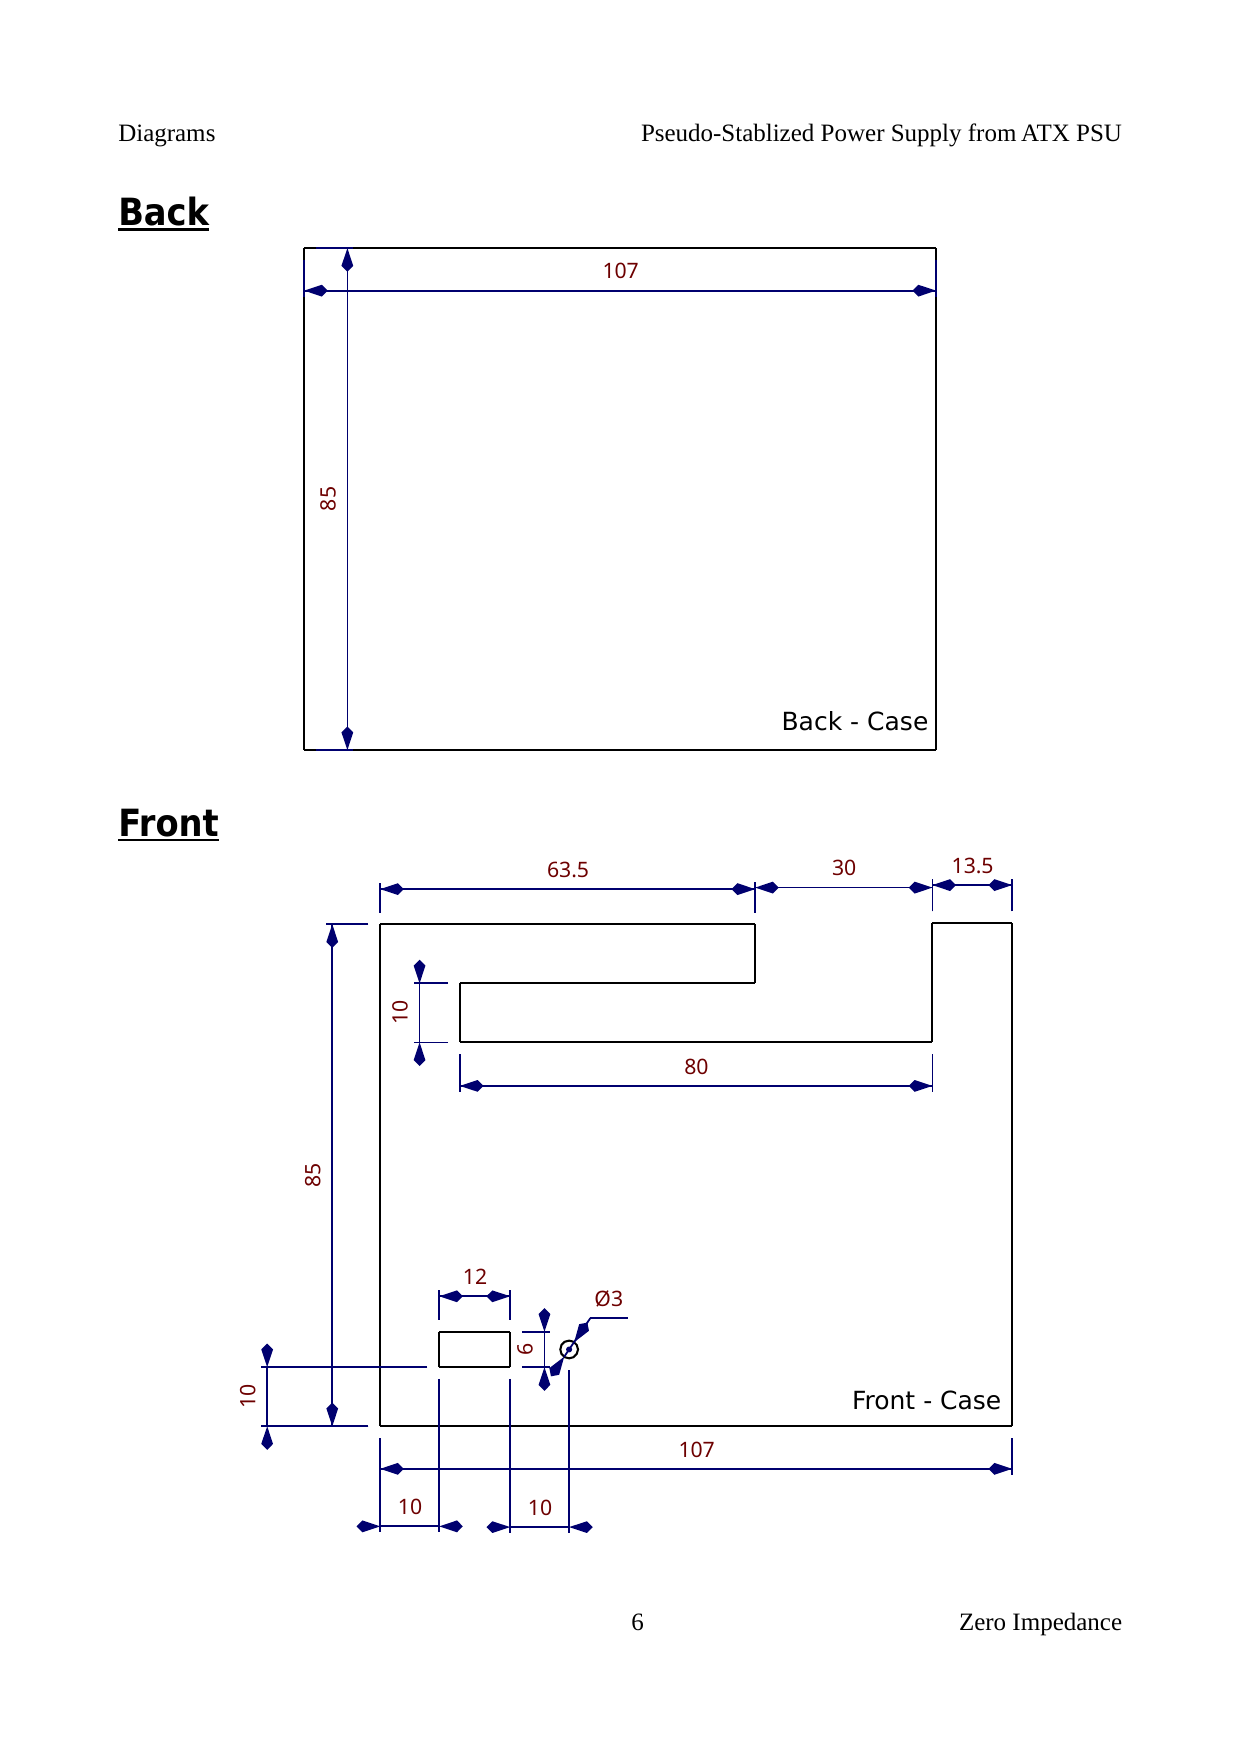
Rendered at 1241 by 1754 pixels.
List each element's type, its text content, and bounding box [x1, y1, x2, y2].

subtitle Front [118, 801, 1122, 845]
subtitle Back [118, 191, 1122, 234]
